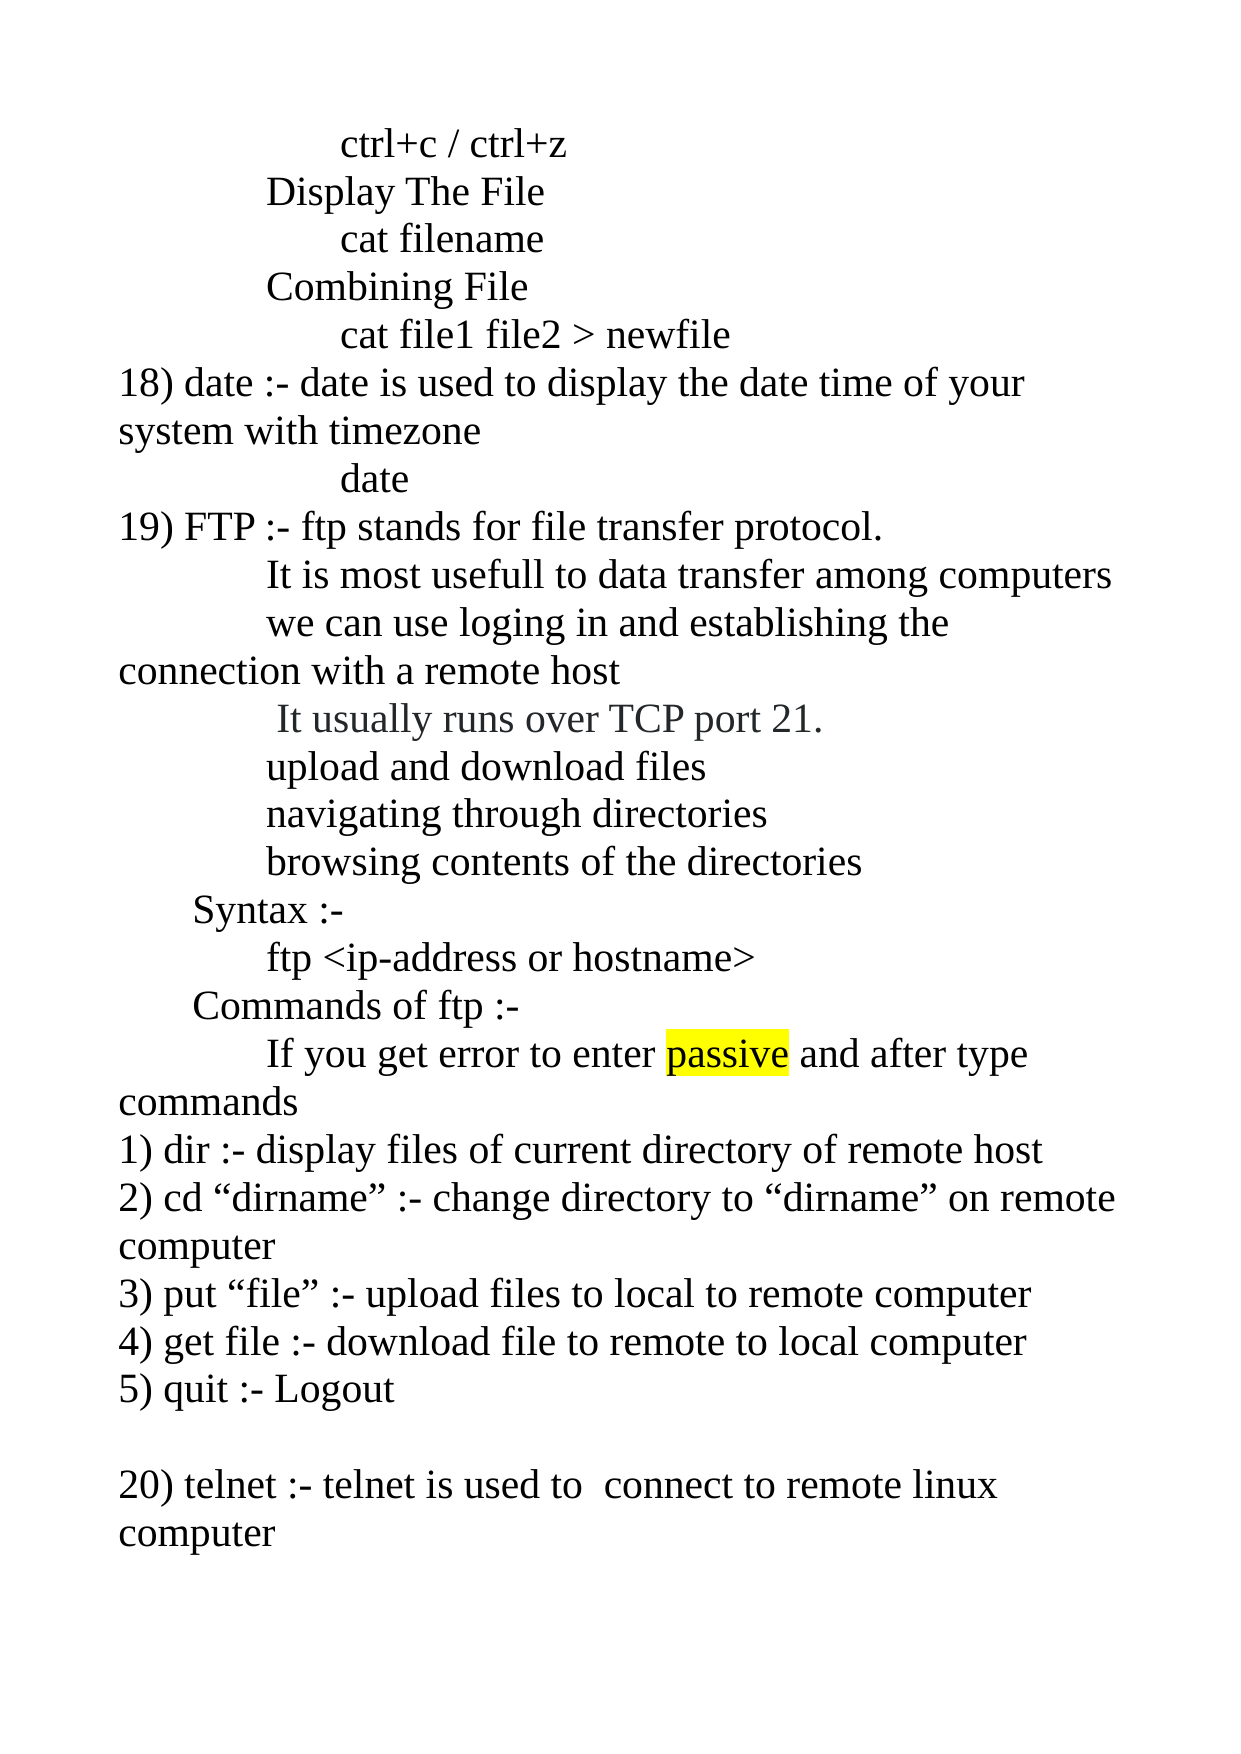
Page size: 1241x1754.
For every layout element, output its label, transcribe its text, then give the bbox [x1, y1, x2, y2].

text It is most usefull to data transfer among computers [118, 549, 1122, 597]
text Commands of ftp :- [118, 981, 1122, 1028]
text If you get error to enter passive and after type commands [118, 1028, 1122, 1124]
text we can use loging in and establishing the connection with a remote host [118, 597, 1122, 693]
text 2) cd “dirname” :- change directory to “dirname” on remote computer [118, 1172, 1122, 1268]
text It usually runs over TCP port 21. [118, 693, 1122, 741]
text 3) put “file” :- upload files to local to remote computer [118, 1268, 1122, 1316]
text Display The File [118, 166, 1122, 214]
text ftp <ip-address or hostname> [118, 933, 1122, 981]
text Combining File [118, 262, 1122, 310]
text cat filename [118, 214, 1122, 262]
text navigating through directories [118, 789, 1122, 837]
text upload and download files [118, 741, 1122, 789]
text ctrl+c / ctrl+z [118, 118, 1122, 166]
text 18) date :- date is used to display the date time of your system with timezone [118, 358, 1122, 453]
text date [118, 453, 1122, 501]
text Syntax :- [118, 885, 1122, 933]
text 4) get file :- download file to remote to local computer [118, 1316, 1122, 1364]
text cat file1 file2 > newfile [118, 310, 1122, 358]
text 20) telnet :- telnet is used to connect to remote linux computer [118, 1460, 1122, 1556]
text 1) dir :- display files of current directory of remote host [118, 1124, 1122, 1172]
text browsing contents of the directories [118, 837, 1122, 885]
text 5) quit :- Logout [118, 1364, 1122, 1412]
text 19) FTP :- ftp stands for file transfer protocol. [118, 501, 1122, 549]
